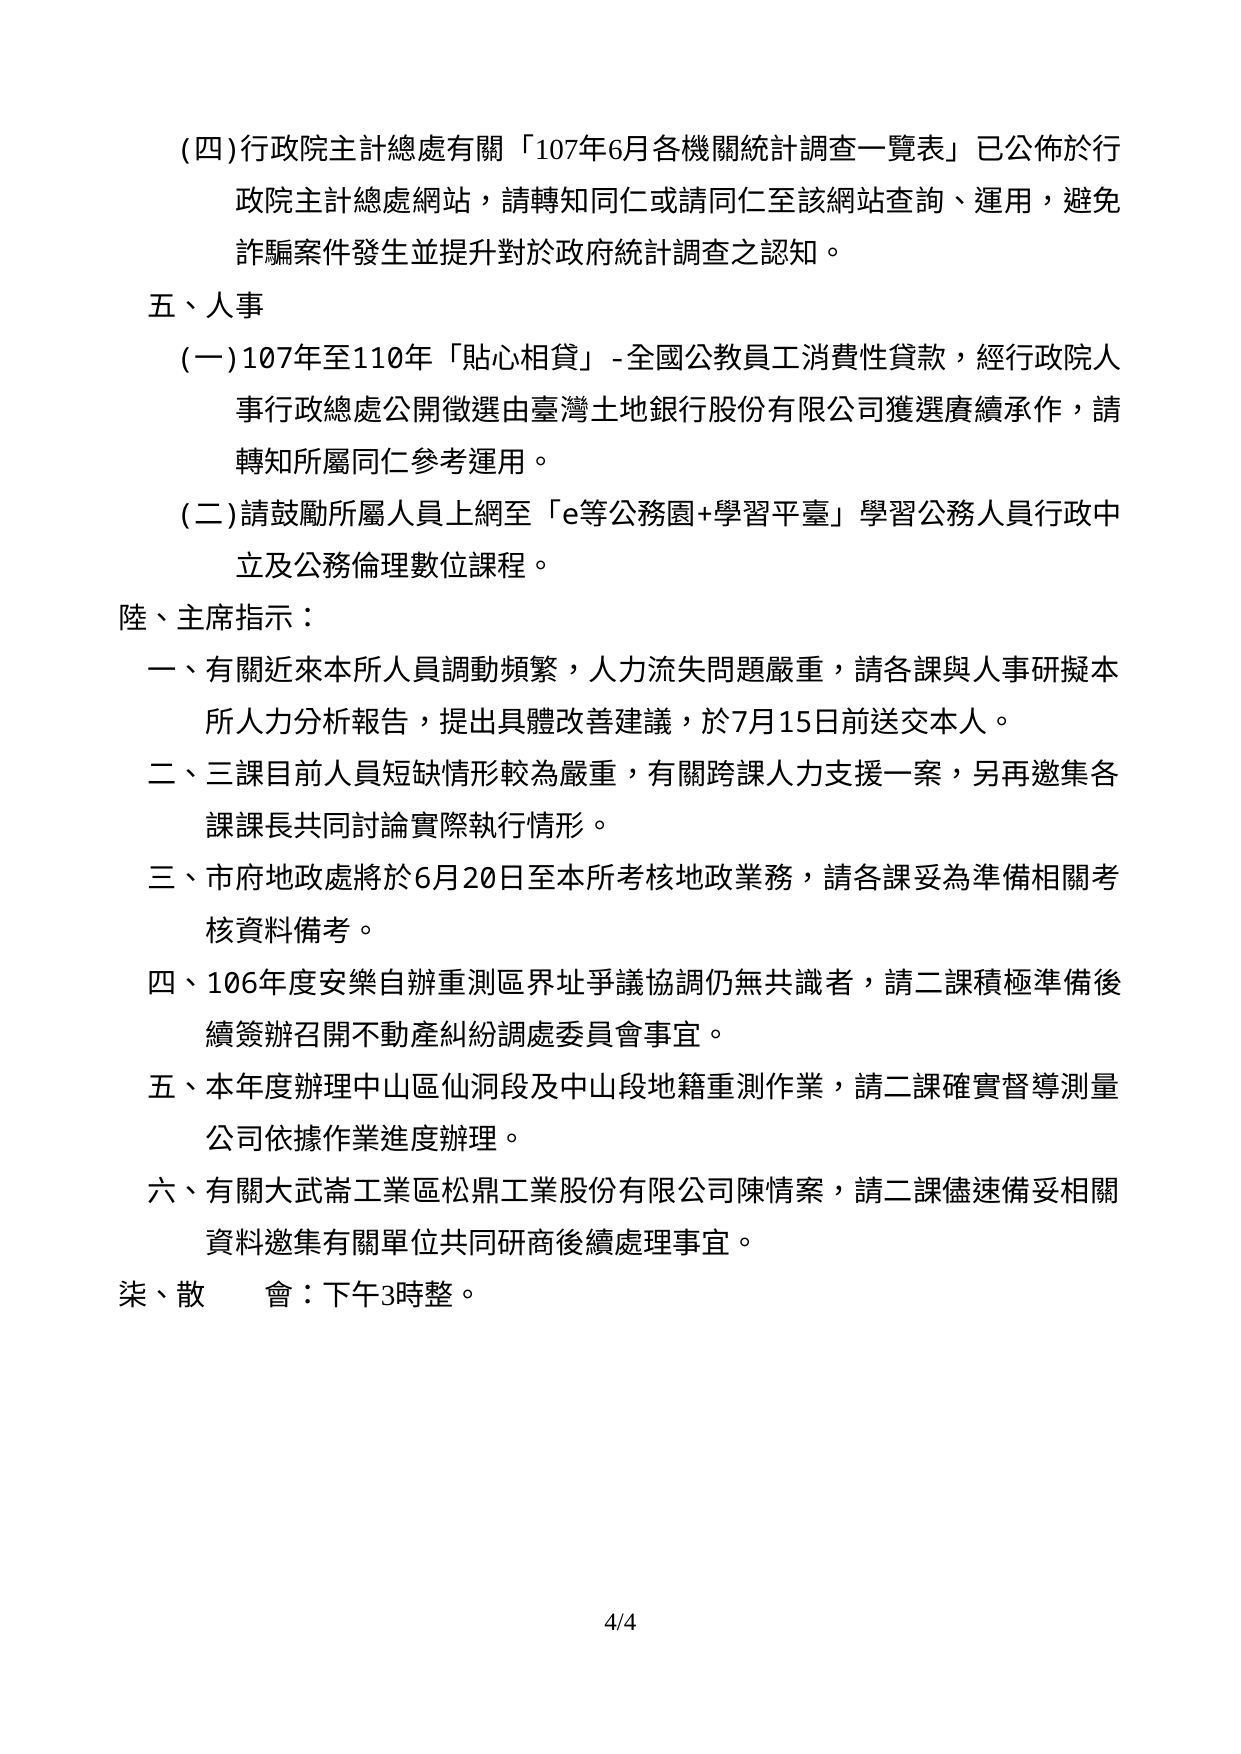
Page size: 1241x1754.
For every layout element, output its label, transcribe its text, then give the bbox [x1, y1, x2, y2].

list 三課目前人員短缺情形較為嚴重，有關跨課人力支援一案，另再邀集各課課長共同討論實際執行情形。 [147, 743, 1122, 847]
list 人事 [147, 274, 1122, 326]
list 有關大武崙工業區松鼎工業股份有限公司陳情案，請二課儘速備妥相關資料邀集有關單位共同研商後續處理事宜。 [147, 1160, 1122, 1264]
list 市府地政處將於6月20日至本所考核地政業務，請各課妥為準備相關考核資料備考。 [147, 847, 1122, 951]
list 107年至110年「貼心相貸」-全國公教員工消費性貸款，經行政院人事行政總處公開徵選由臺灣土地銀行股份有限公司獲選賡續承作，請轉知所屬同仁參考運用。 [176, 326, 1122, 483]
list 106年度安樂自辦重測區界址爭議協調仍無共識者，請二課積極準備後續簽辦召開不動產糾紛調處委員會事宜。 [147, 951, 1122, 1056]
list 主席指示： [118, 587, 1122, 639]
list 請鼓勵所屬人員上網至「e等公務園+學習平臺」學習公務人員行政中立及公務倫理數位課程。 [176, 483, 1122, 587]
list 本年度辦理中山區仙洞段及中山段地籍重測作業，請二課確實督導測量公司依據作業進度辦理。 [147, 1056, 1122, 1160]
list 散 會：下午3時整。 [118, 1264, 1122, 1316]
list 行政院主計總處有關「107年6月各機關統計調查一覽表」已公佈於行政院主計總處網站，請轉知同仁或請同仁至該網站查詢、運用，避免詐騙案件發生並提升對於政府統計調查之認知。 [176, 118, 1122, 274]
list 有關近來本所人員調動頻繁，人力流失問題嚴重，請各課與人事研擬本所人力分析報告，提出具體改善建議，於7月15日前送交本人。 [147, 639, 1122, 743]
